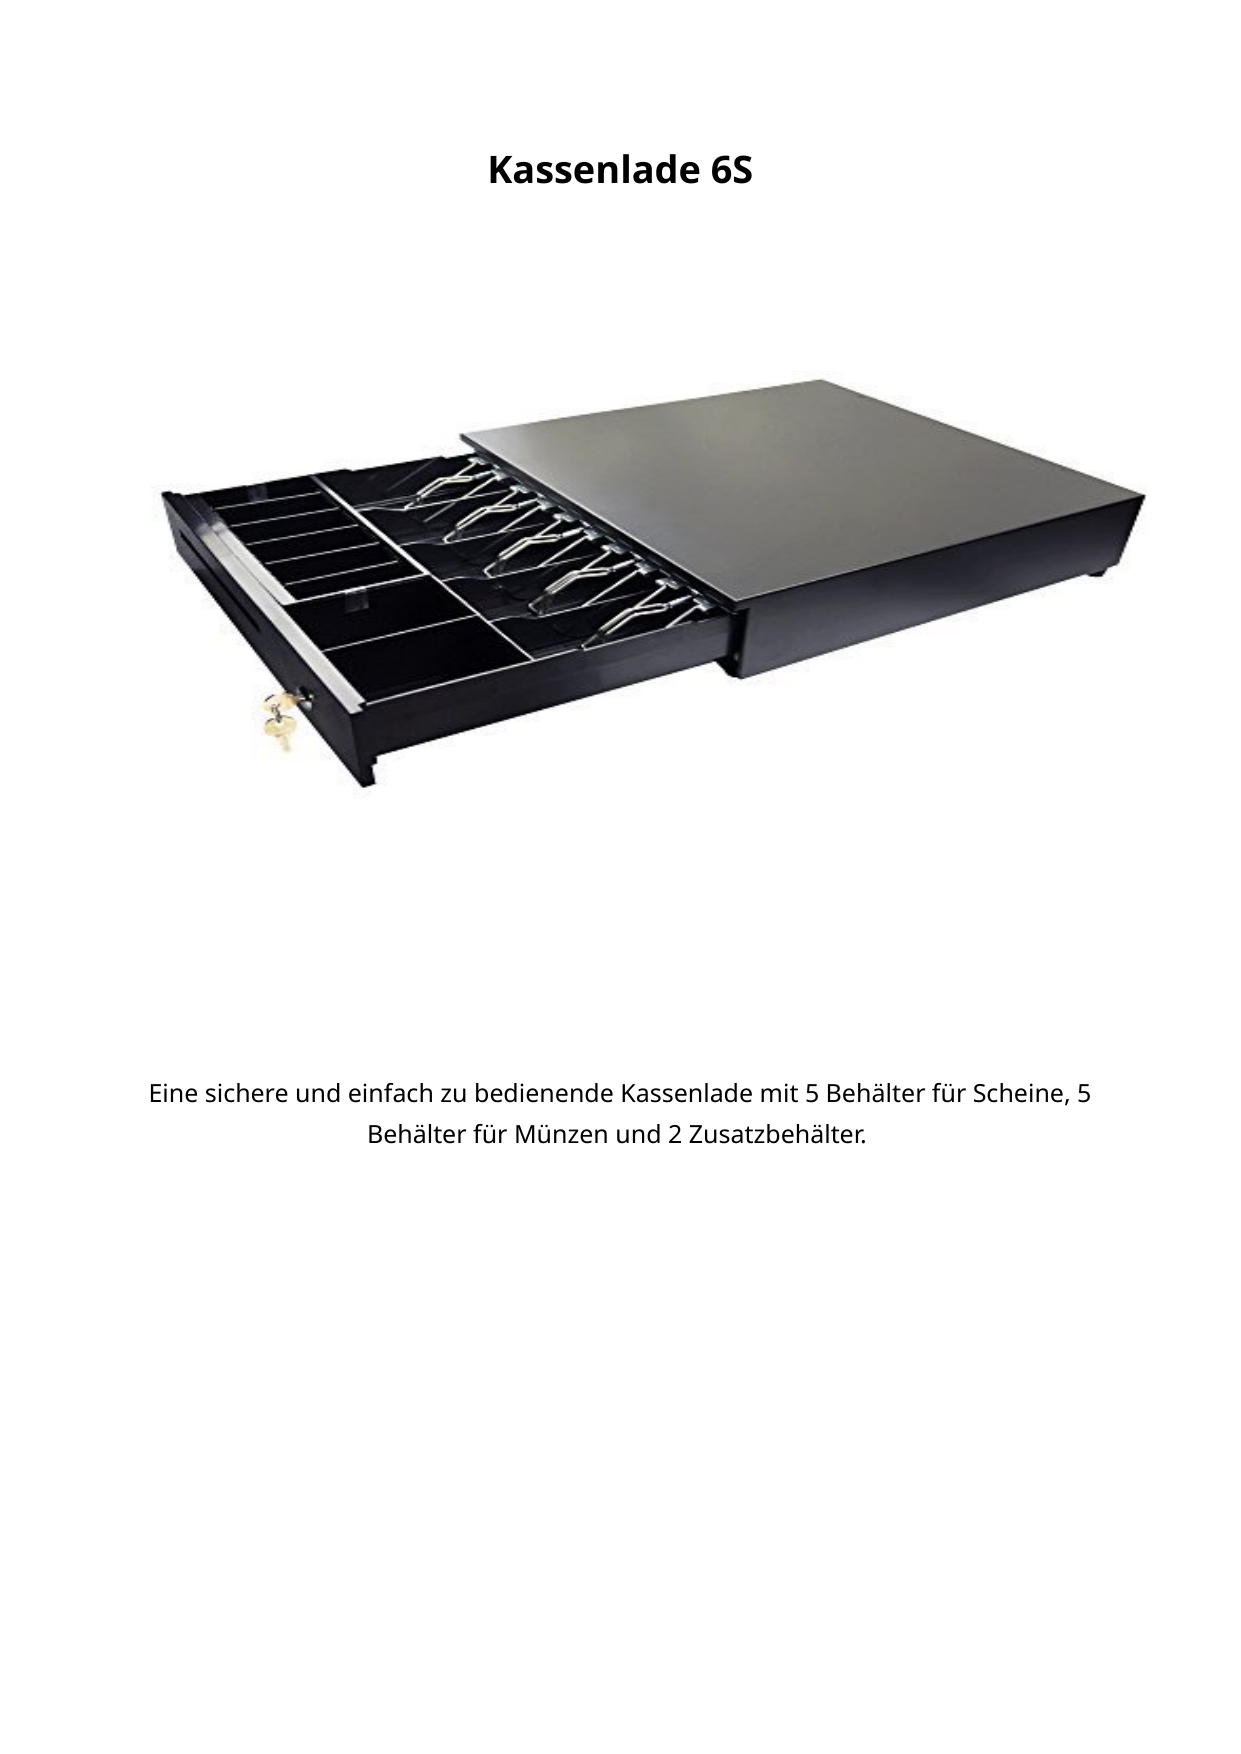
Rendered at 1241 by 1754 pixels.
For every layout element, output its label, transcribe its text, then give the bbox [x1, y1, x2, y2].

picture [118, 207, 1173, 994]
subtitle Kassenlade 6S [118, 143, 1122, 195]
text Eine sichere und einfach zu bedienende Kassenlade mit 5 Behälter für Scheine, 5 Behälter für Münzen und 2 Zusatzbehälter. [118, 1076, 1122, 1151]
